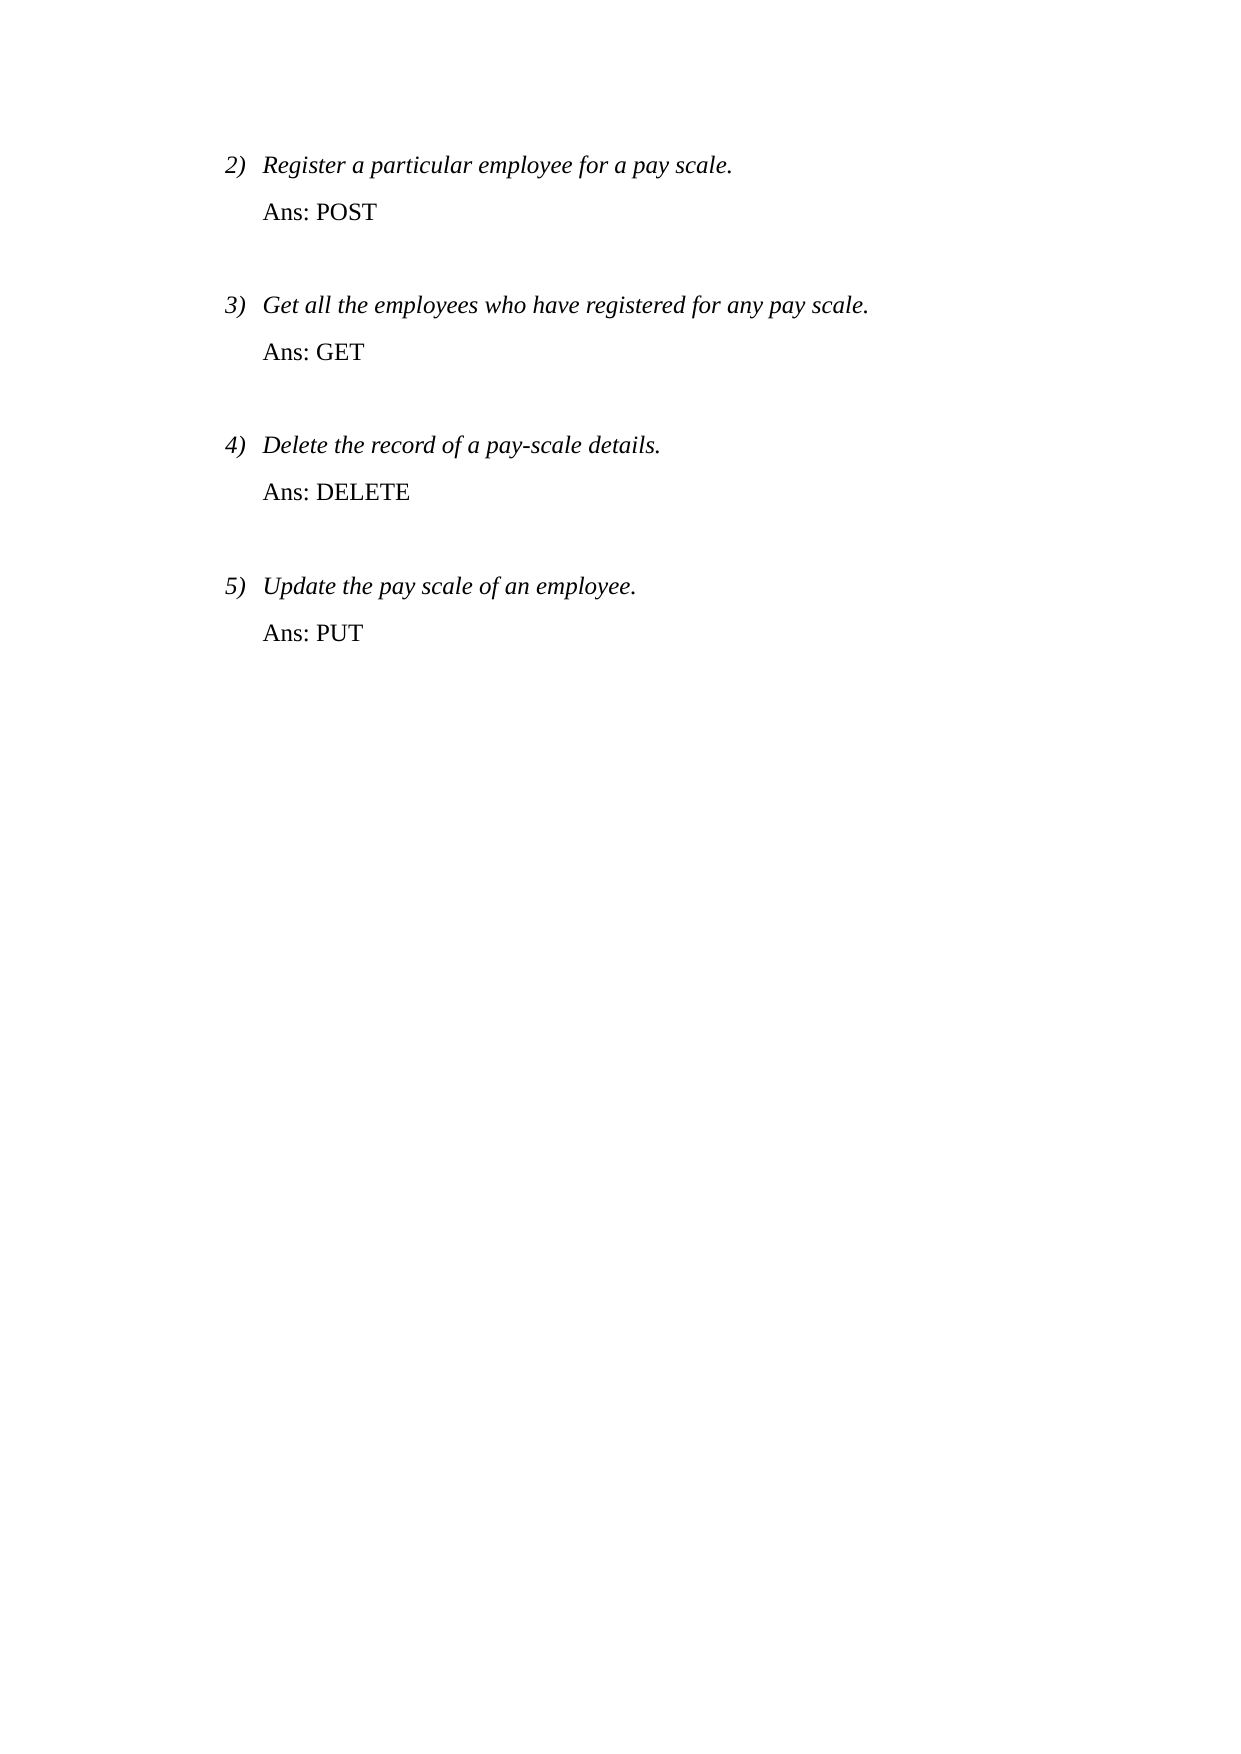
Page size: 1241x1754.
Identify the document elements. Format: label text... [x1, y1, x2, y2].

list Ans: DELETE [262, 477, 1090, 506]
list Update the pay scale of an employee. [225, 571, 1090, 600]
list Get all the employees who have registered for any pay scale. [225, 290, 1090, 319]
list Ans: POST [262, 197, 1090, 226]
list Ans: PUT [262, 618, 1090, 646]
list Delete the record of a pay-scale details. [225, 431, 1090, 459]
list Register a particular employee for a pay scale. [225, 150, 1090, 179]
list Ans: GET [262, 337, 1090, 366]
